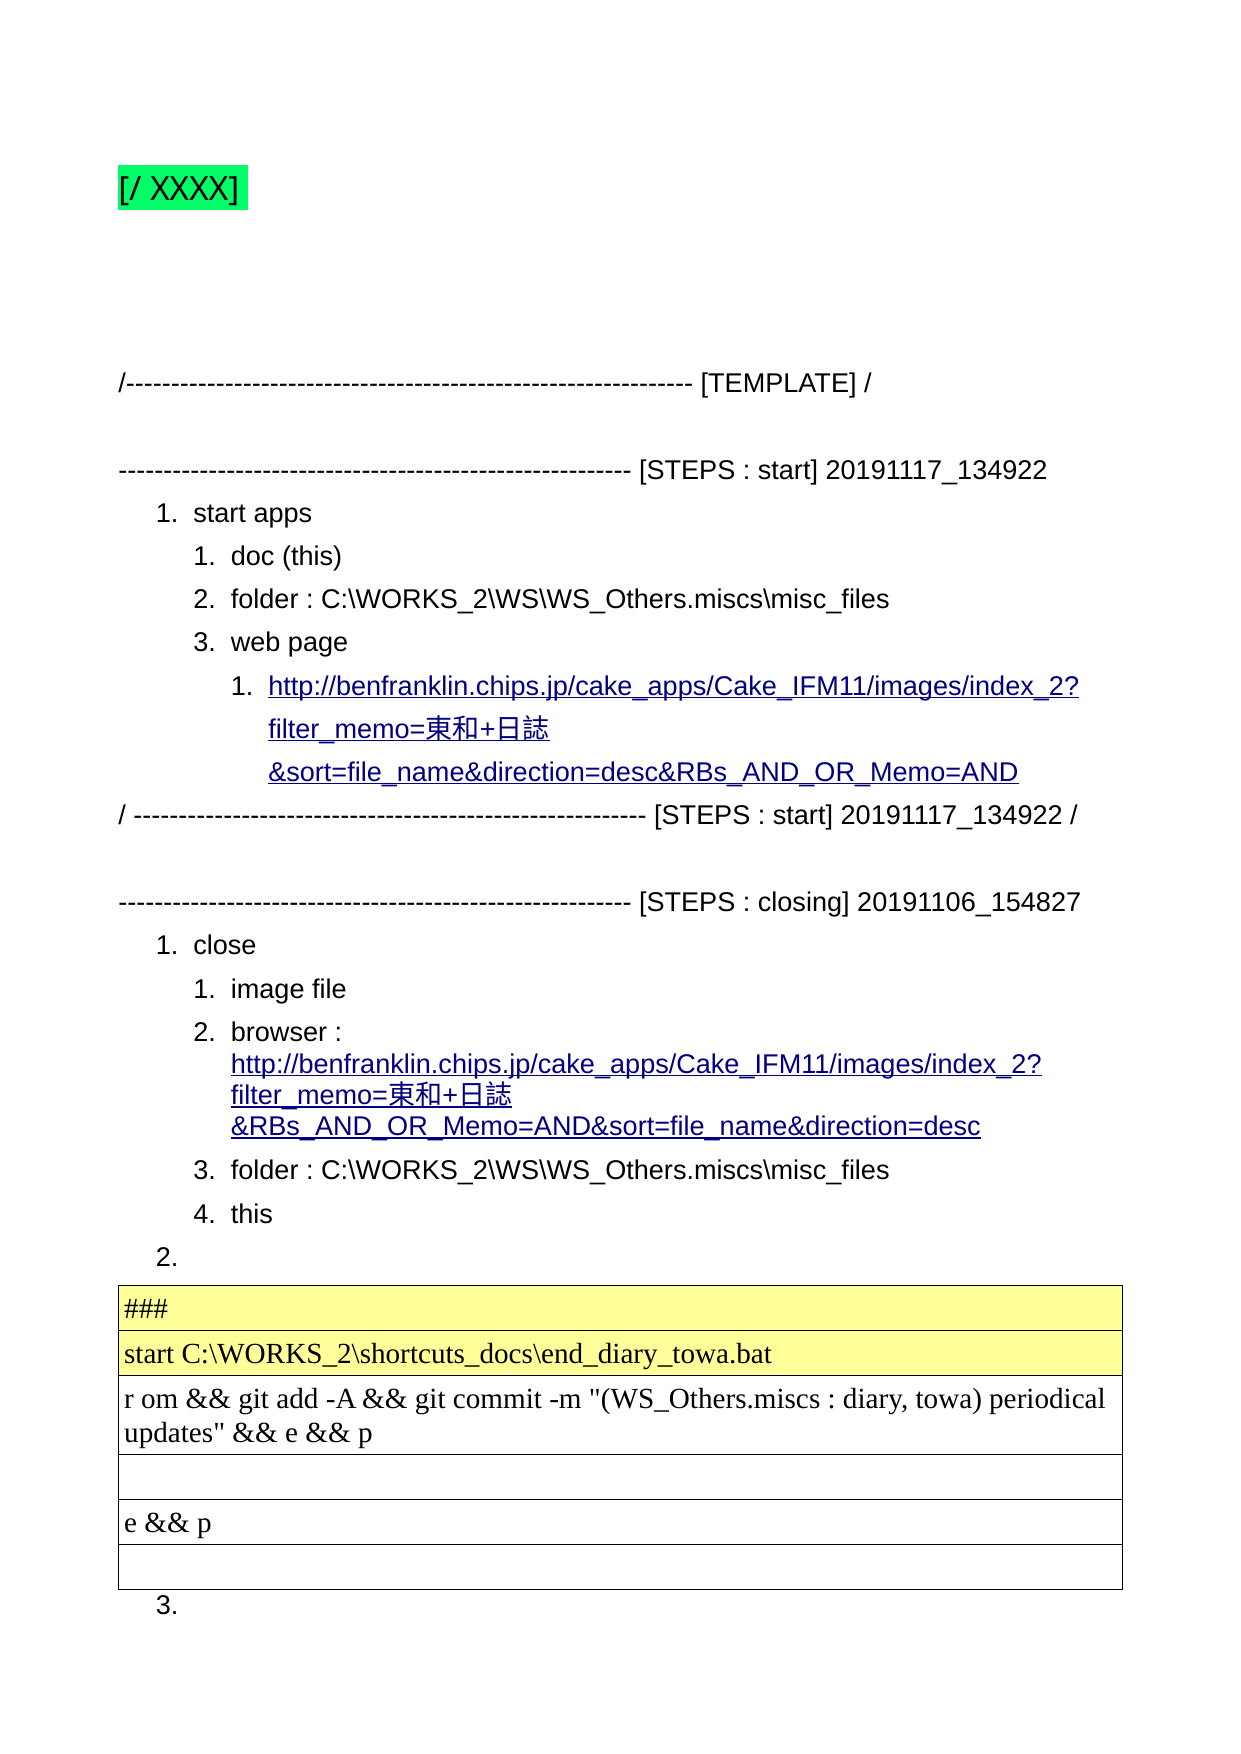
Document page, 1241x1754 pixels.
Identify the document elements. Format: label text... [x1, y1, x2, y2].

table_cell e && p [119, 1500, 1122, 1544]
list http://benfranklin.chips.jp/cake_apps/Cake_IFM11/images/index_2?filter_memo=東和+日誌&sort=file_name&direction=desc&RBs_AND_OR_Memo=AND [231, 669, 1122, 787]
list image file [193, 973, 1122, 1004]
list folder : C:\WORKS_2\WS\WS_Others.miscs\misc_files [193, 1154, 1122, 1185]
text / --------------------------------------------------------- [STEPS : start] 20191117_134922 / [118, 799, 1122, 830]
table_cell r om && git add -A && git commit -m "(WS_Others.miscs : diary, towa) periodical updates" && e && p [119, 1376, 1122, 1454]
list browser : http://benfranklin.chips.jp/cake_apps/Cake_IFM11/images/index_2?filter_memo=東和+日誌&RBs_AND_OR_Memo=AND&sort=file_name&direction=desc [193, 1016, 1122, 1141]
list close [156, 929, 1122, 960]
text /--------------------------------------------------------------- [TEMPLATE] / [118, 367, 1122, 398]
table_cell start C:\WORKS_2\shortcuts_docs\end_diary_towa.bat [119, 1331, 1122, 1375]
table_header ### [119, 1286, 1122, 1330]
table_cell [119, 1455, 1122, 1499]
list doc (this) [193, 540, 1122, 571]
text --------------------------------------------------------- [STEPS : closing] 20191106_154827 [118, 886, 1122, 917]
text [/ XXXX] [118, 165, 1122, 210]
list start apps [156, 497, 1122, 528]
table_cell [119, 1545, 1122, 1589]
list folder : C:\WORKS_2\WS\WS_Others.miscs\misc_files [193, 583, 1122, 614]
list web page [193, 626, 1122, 658]
list this [193, 1198, 1122, 1229]
text --------------------------------------------------------- [STEPS : start] 20191117_134922 [118, 454, 1122, 485]
